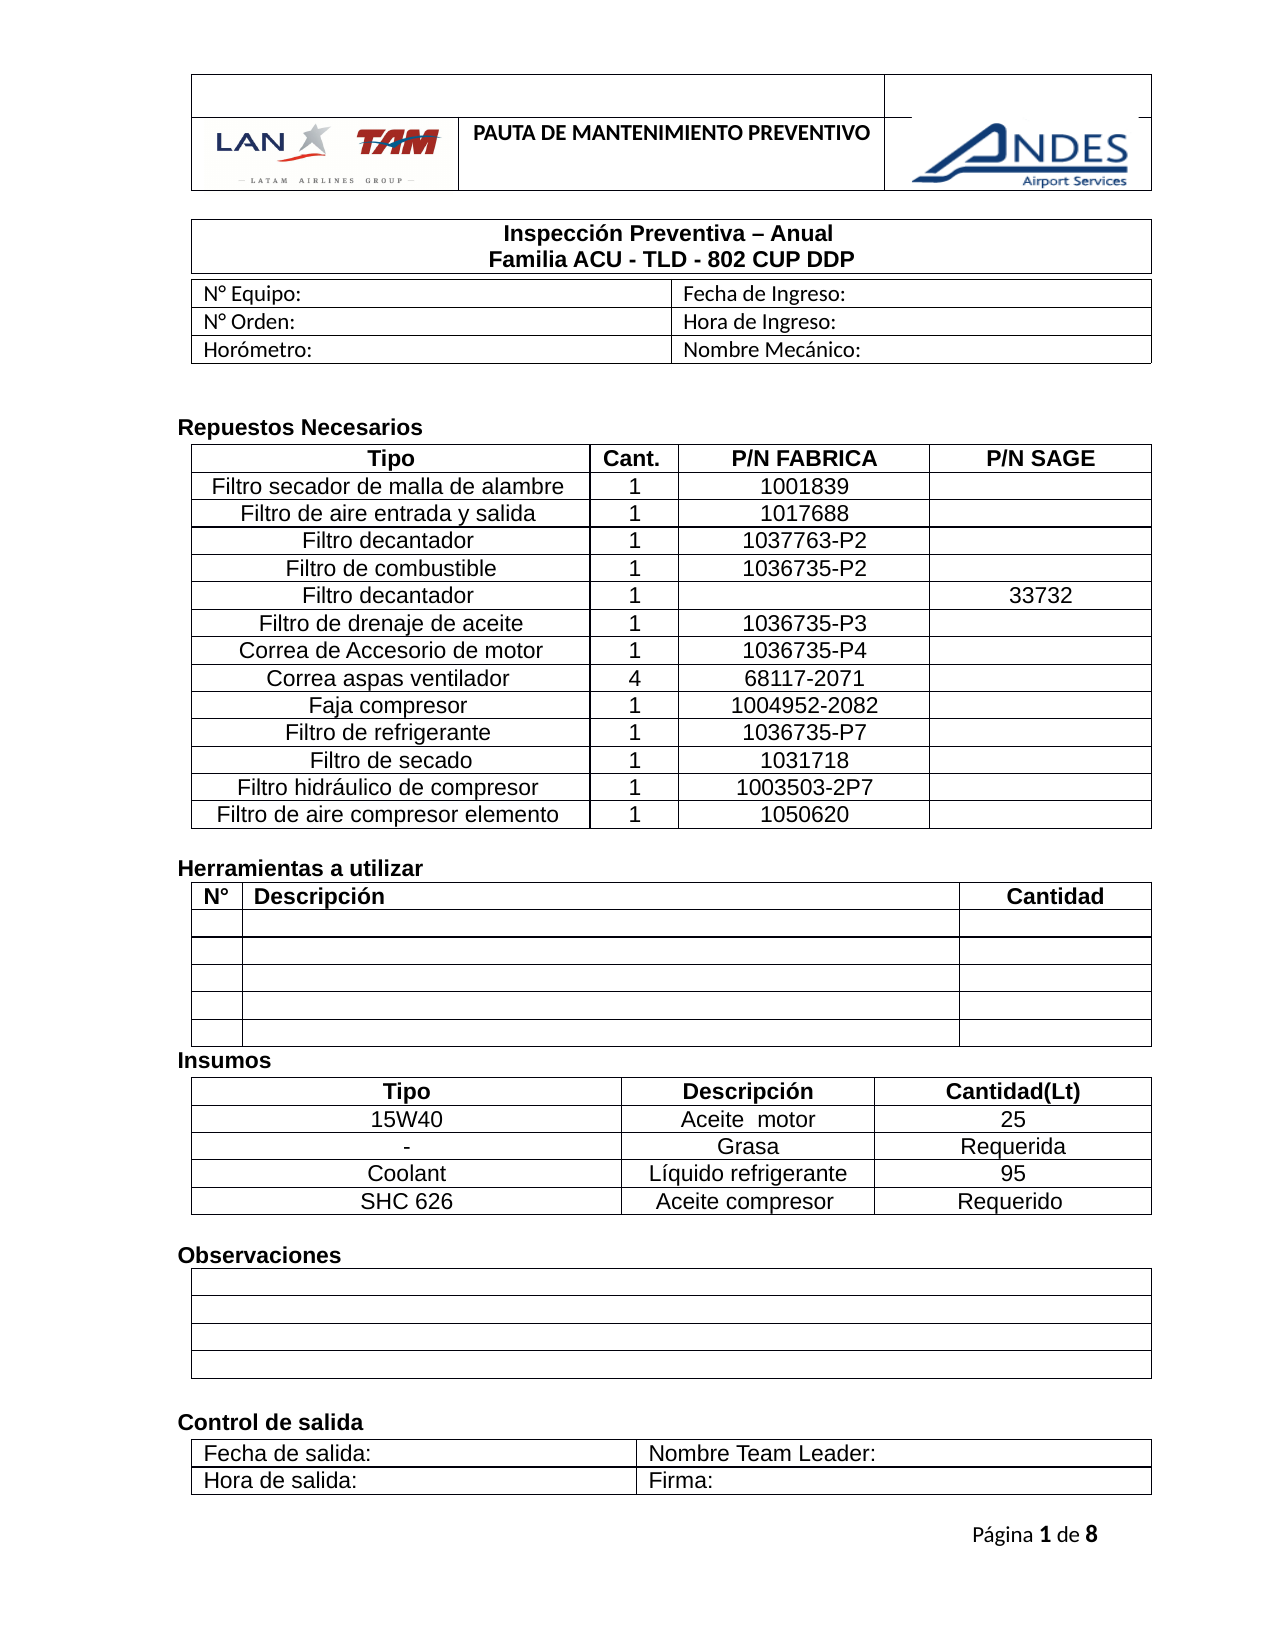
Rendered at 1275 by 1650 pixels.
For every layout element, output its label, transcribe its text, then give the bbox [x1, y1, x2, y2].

table_header P/N SAGE [930, 445, 1151, 472]
table_cell Filtro de refrigerante [192, 719, 589, 746]
table_cell Filtro de aire compresor elemento [192, 801, 589, 828]
table_header Fecha de salida: [192, 1440, 636, 1466]
table_cell Correa de Accesorio de motor [192, 637, 589, 663]
table_cell Requerido [875, 1188, 1151, 1214]
table_cell 1036735-P3 [679, 610, 929, 636]
table_header N° [192, 883, 242, 909]
table_cell SHC 626 [192, 1188, 621, 1214]
table_cell [243, 1020, 959, 1046]
table_cell [930, 719, 1151, 746]
table_cell 95 [875, 1160, 1151, 1187]
table_header N° Equipo: [192, 280, 671, 307]
table_cell 1 [591, 528, 678, 554]
table_cell [243, 910, 959, 936]
table_cell 1 [591, 610, 678, 636]
table_cell [930, 500, 1151, 526]
table_header Fecha de Ingreso: [672, 280, 1151, 307]
table_cell Filtro decantador [192, 528, 589, 554]
table_cell [930, 473, 1151, 499]
table_cell Filtro de secado [192, 747, 589, 773]
table_cell 1 [591, 719, 678, 746]
table_cell [960, 992, 1151, 1018]
table_cell N° Orden: [192, 308, 671, 335]
table_cell [930, 610, 1151, 636]
table_cell Aceite compresor [622, 1188, 874, 1214]
table_cell Filtro de aire entrada y salida [192, 500, 589, 526]
table_cell Nombre Mecánico: [672, 336, 1151, 363]
table_cell 1 [591, 555, 678, 581]
table_cell Filtro hidráulico de compresor [192, 774, 589, 800]
table_cell 1001839 [679, 473, 929, 499]
table_cell [192, 1296, 1151, 1323]
table_cell Filtro decantador [192, 582, 589, 609]
table_cell [679, 582, 929, 609]
table_cell 1017688 [679, 500, 929, 526]
table_cell [930, 747, 1151, 773]
table_cell 15W40 [192, 1106, 621, 1132]
text Insumos [177, 1047, 1098, 1073]
table_header Descripción [622, 1078, 874, 1104]
table_cell [243, 938, 959, 964]
table_cell [930, 692, 1151, 718]
table_cell 1050620 [679, 801, 929, 828]
table_cell Filtro de combustible [192, 555, 589, 581]
table_header Nombre Team Leader: [637, 1440, 1151, 1466]
text Observaciones [177, 1242, 1098, 1268]
table_header Descripción [243, 883, 959, 909]
table_cell 1037763-P2 [679, 528, 929, 554]
table_cell Aceite motor [622, 1106, 874, 1132]
table_cell [192, 1020, 242, 1046]
table_cell Líquido refrigerante [622, 1160, 874, 1187]
table_cell [930, 528, 1151, 554]
table_cell [930, 637, 1151, 663]
table_cell [192, 938, 242, 964]
text Herramientas a utilizar [177, 855, 1098, 882]
picture [204, 191, 454, 195]
table_cell 33732 [930, 582, 1151, 609]
text Control de salida [177, 1409, 1098, 1435]
table_header Tipo [192, 445, 589, 472]
table_cell 1 [591, 473, 678, 499]
table_cell 25 [875, 1106, 1151, 1132]
table_cell 1 [591, 637, 678, 663]
table_cell [930, 774, 1151, 800]
table_cell 1036735-P7 [679, 719, 929, 746]
table_cell 68117-2071 [679, 665, 929, 691]
table_cell [192, 1351, 1151, 1377]
table_cell 1 [591, 582, 678, 609]
table_header Cantidad(Lt) [875, 1078, 1151, 1104]
table_cell 1004952-2082 [679, 692, 929, 718]
table_header P/N FABRICA [679, 445, 929, 472]
table_cell 1 [591, 500, 678, 526]
table_cell [243, 992, 959, 1018]
table_cell 1 [591, 747, 678, 773]
table_cell Grasa [622, 1133, 874, 1159]
table_cell [930, 801, 1151, 828]
table_cell Hora de salida: [192, 1468, 636, 1494]
table_cell [960, 938, 1151, 964]
table_cell [192, 965, 242, 991]
table_cell 4 [591, 665, 678, 691]
table_cell 1003503-2P7 [679, 774, 929, 800]
table_header [192, 1269, 1151, 1295]
table_cell - [192, 1133, 621, 1159]
picture [204, 118, 454, 190]
table_cell [960, 965, 1151, 991]
table_cell Filtro de drenaje de aceite [192, 610, 589, 636]
table_cell Firma: [637, 1468, 1151, 1494]
table_cell [192, 1324, 1151, 1350]
table_cell [192, 910, 242, 936]
table_header Tipo [192, 1078, 621, 1104]
table_cell [960, 1020, 1151, 1046]
table_cell Coolant [192, 1160, 621, 1187]
table_cell Requerida [875, 1133, 1151, 1159]
table_cell 1 [591, 774, 678, 800]
table_cell [930, 665, 1151, 691]
table_cell Correa aspas ventilador [192, 665, 589, 691]
picture [911, 117, 1139, 190]
table_cell Filtro secador de malla de alambre [192, 473, 589, 499]
table_cell 1 [591, 692, 678, 718]
table_header Inspección Preventiva – Anual Familia ACU - TLD - 802 CUP DDP [192, 220, 1151, 272]
table_cell Hora de Ingreso: [672, 308, 1151, 335]
table_cell Faja compresor [192, 692, 589, 718]
table_header Cant. [591, 445, 678, 472]
table_cell [930, 555, 1151, 581]
table_cell 1036735-P2 [679, 555, 929, 581]
table_cell 1 [591, 801, 678, 828]
table_cell Horómetro: [192, 336, 671, 363]
table_cell [192, 992, 242, 1018]
table_cell 1036735-P4 [679, 637, 929, 663]
text Repuestos Necesarios [177, 414, 1098, 440]
table_header Cantidad [960, 883, 1151, 909]
table_cell [243, 965, 959, 991]
table_cell 1031718 [679, 747, 929, 773]
table_cell [960, 910, 1151, 936]
